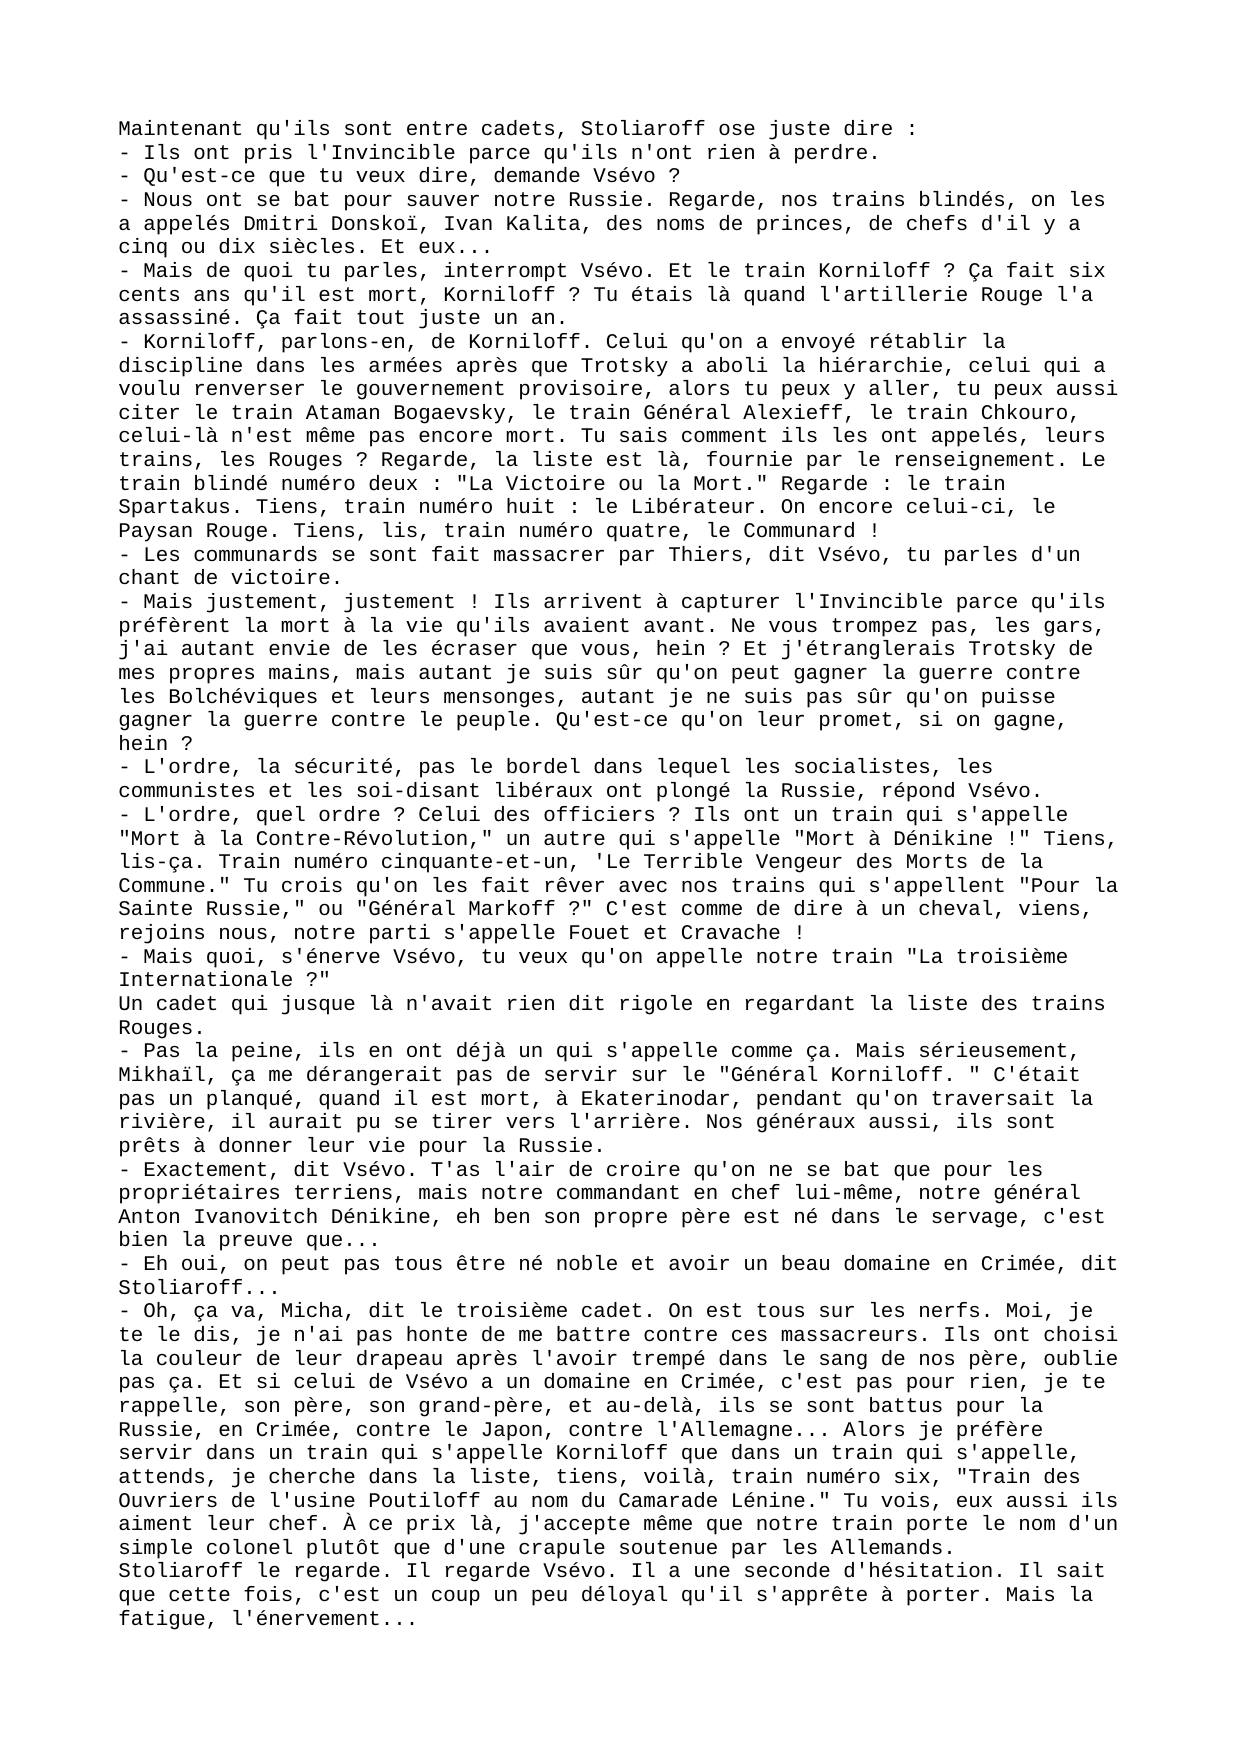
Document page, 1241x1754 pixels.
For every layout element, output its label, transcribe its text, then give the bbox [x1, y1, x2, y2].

text Maintenant qu'ils sont entre cadets, Stoliaroff ose juste dire : [118, 118, 1122, 142]
text - Eh oui, on peut pas tous être né noble et avoir un beau domaine en Crimée, dit Stoliaroff... [118, 1253, 1122, 1300]
text Un cadet qui jusque là n'avait rien dit rigole en regardant la liste des trains Rouges. [118, 993, 1122, 1040]
text - L'ordre, la sécurité, pas le bordel dans lequel les socialistes, les communistes et les soi-disant libéraux ont plongé la Russie, répond Vsévo. [118, 757, 1122, 804]
text - Ils ont pris l'Invincible parce qu'ils n'ont rien à perdre. [118, 142, 1122, 165]
text Stoliaroff le regarde. Il regarde Vsévo. Il a une seconde d'hésitation. Il sait que cette fois, c'est un coup un peu déloyal qu'il s'apprête à porter. Mais la fatigue, l'énervement... [118, 1561, 1122, 1631]
text - Korniloff, parlons-en, de Korniloff. Celui qu'on a envoyé rétablir la discipline dans les armées après que Trotsky a aboli la hiérarchie, celui qui a voulu renverser le gouvernement provisoire, alors tu peux y aller, tu peux aussi citer le train Ataman Bogaevsky, le train Général Alexieff, le train Chkouro, celui-là n'est même pas encore mort. Tu sais comment ils les ont appelés, leurs trains, les Rouges ? Regarde, la liste est là, fournie par le renseignement. Le train blindé numéro deux : "La Victoire ou la Mort." Regarde : le train Spartakus. Tiens, train numéro huit : le Libérateur. On encore celui-ci, le Paysan Rouge. Tiens, lis, train numéro quatre, le Communard ! [118, 331, 1122, 544]
text - Pas la peine, ils en ont déjà un qui s'appelle comme ça. Mais sérieusement, Mikhaïl, ça me dérangerait pas de servir sur le "Général Korniloff. " C'était pas un planqué, quand il est mort, à Ekaterinodar, pendant qu'on traversait la rivière, il aurait pu se tirer vers l'arrière. Nos généraux aussi, ils sont prêts à donner leur vie pour la Russie. [118, 1040, 1122, 1158]
text - Nous ont se bat pour sauver notre Russie. Regarde, nos trains blindés, on les a appelés Dmitri Donskoï, Ivan Kalita, des noms de princes, de chefs d'il y a cinq ou dix siècles. Et eux... [118, 189, 1122, 260]
text - Les communards se sont fait massacrer par Thiers, dit Vsévo, tu parles d'un chant de victoire. [118, 544, 1122, 591]
text - Mais quoi, s'énerve Vsévo, tu veux qu'on appelle notre train "La troisième Internationale ?" [118, 946, 1122, 993]
text - Exactement, dit Vsévo. T'as l'air de croire qu'on ne se bat que pour les propriétaires terriens, mais notre commandant en chef lui-même, notre général Anton Ivanovitch Dénikine, eh ben son propre père est né dans le servage, c'est bien la preuve que... [118, 1158, 1122, 1253]
text - Qu'est-ce que tu veux dire, demande Vsévo ? [118, 165, 1122, 189]
text - Mais justement, justement ! Ils arrivent à capturer l'Invincible parce qu'ils préfèrent la mort à la vie qu'ils avaient avant. Ne vous trompez pas, les gars, j'ai autant envie de les écraser que vous, hein ? Et j'étranglerais Trotsky de mes propres mains, mais autant je suis sûr qu'on peut gagner la guerre contre les Bolchéviques et leurs mensonges, autant je ne suis pas sûr qu'on puisse gagner la guerre contre le peuple. Qu'est-ce qu'on leur promet, si on gagne, hein ? [118, 591, 1122, 757]
text - Oh, ça va, Micha, dit le troisième cadet. On est tous sur les nerfs. Moi, je te le dis, je n'ai pas honte de me battre contre ces massacreurs. Ils ont choisi la couleur de leur drapeau après l'avoir trempé dans le sang de nos père, oublie pas ça. Et si celui de Vsévo a un domaine en Crimée, c'est pas pour rien, je te rappelle, son père, son grand-père, et au-delà, ils se sont battus pour la Russie, en Crimée, contre le Japon, contre l'Allemagne... Alors je préfère servir dans un train qui s'appelle Korniloff que dans un train qui s'appelle, attends, je cherche dans la liste, tiens, voilà, train numéro six, "Train des Ouvriers de l'usine Poutiloff au nom du Camarade Lénine." Tu vois, eux aussi ils aiment leur chef. À ce prix là, j'accepte même que notre train porte le nom d'un simple colonel plutôt que d'une crapule soutenue par les Allemands. [118, 1300, 1122, 1561]
text - Mais de quoi tu parles, interrompt Vsévo. Et le train Korniloff ? Ça fait six cents ans qu'il est mort, Korniloff ? Tu étais là quand l'artillerie Rouge l'a assassiné. Ça fait tout juste un an. [118, 260, 1122, 331]
text - L'ordre, quel ordre ? Celui des officiers ? Ils ont un train qui s'appelle "Mort à la Contre-Révolution," un autre qui s'appelle "Mort à Dénikine !" Tiens, lis-ça. Train numéro cinquante-et-un, 'Le Terrible Vengeur des Morts de la Commune." Tu crois qu'on les fait rêver avec nos trains qui s'appellent "Pour la Sainte Russie," ou "Général Markoff ?" C'est comme de dire à un cheval, viens, rejoins nous, notre parti s'appelle Fouet et Cravache ! [118, 804, 1122, 946]
